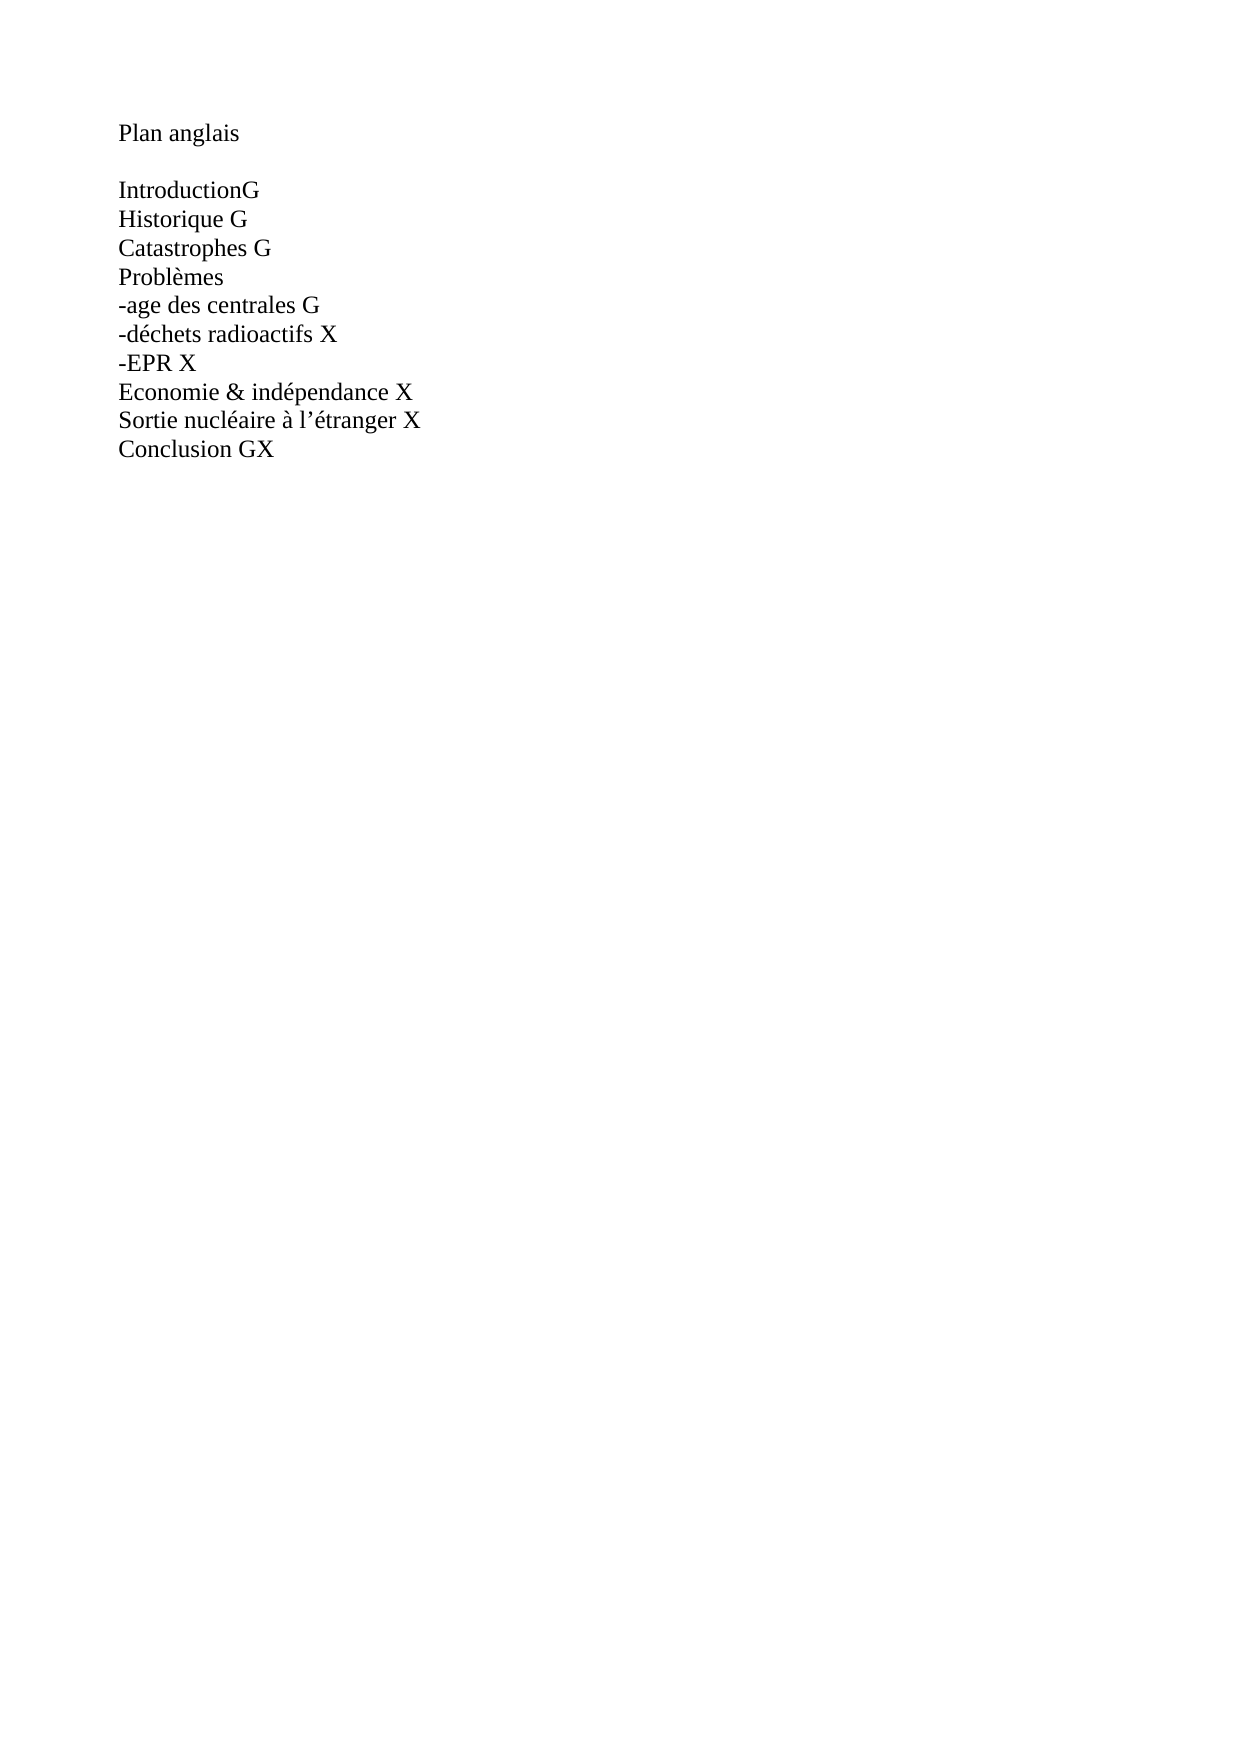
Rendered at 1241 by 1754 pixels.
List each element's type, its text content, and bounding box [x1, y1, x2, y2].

text Conclusion GX [118, 434, 1122, 463]
text Plan anglais [118, 118, 1122, 147]
text -EPR X [118, 348, 1122, 377]
text -age des centrales G [118, 291, 1122, 319]
text Catastrophes G [118, 233, 1122, 262]
text IntroductionG [118, 176, 1122, 204]
text Problèmes [118, 262, 1122, 291]
text Economie & indépendance X [118, 377, 1122, 406]
text -déchets radioactifs X [118, 319, 1122, 348]
text Sortie nucléaire à l’étranger X [118, 406, 1122, 434]
text Historique G [118, 204, 1122, 233]
